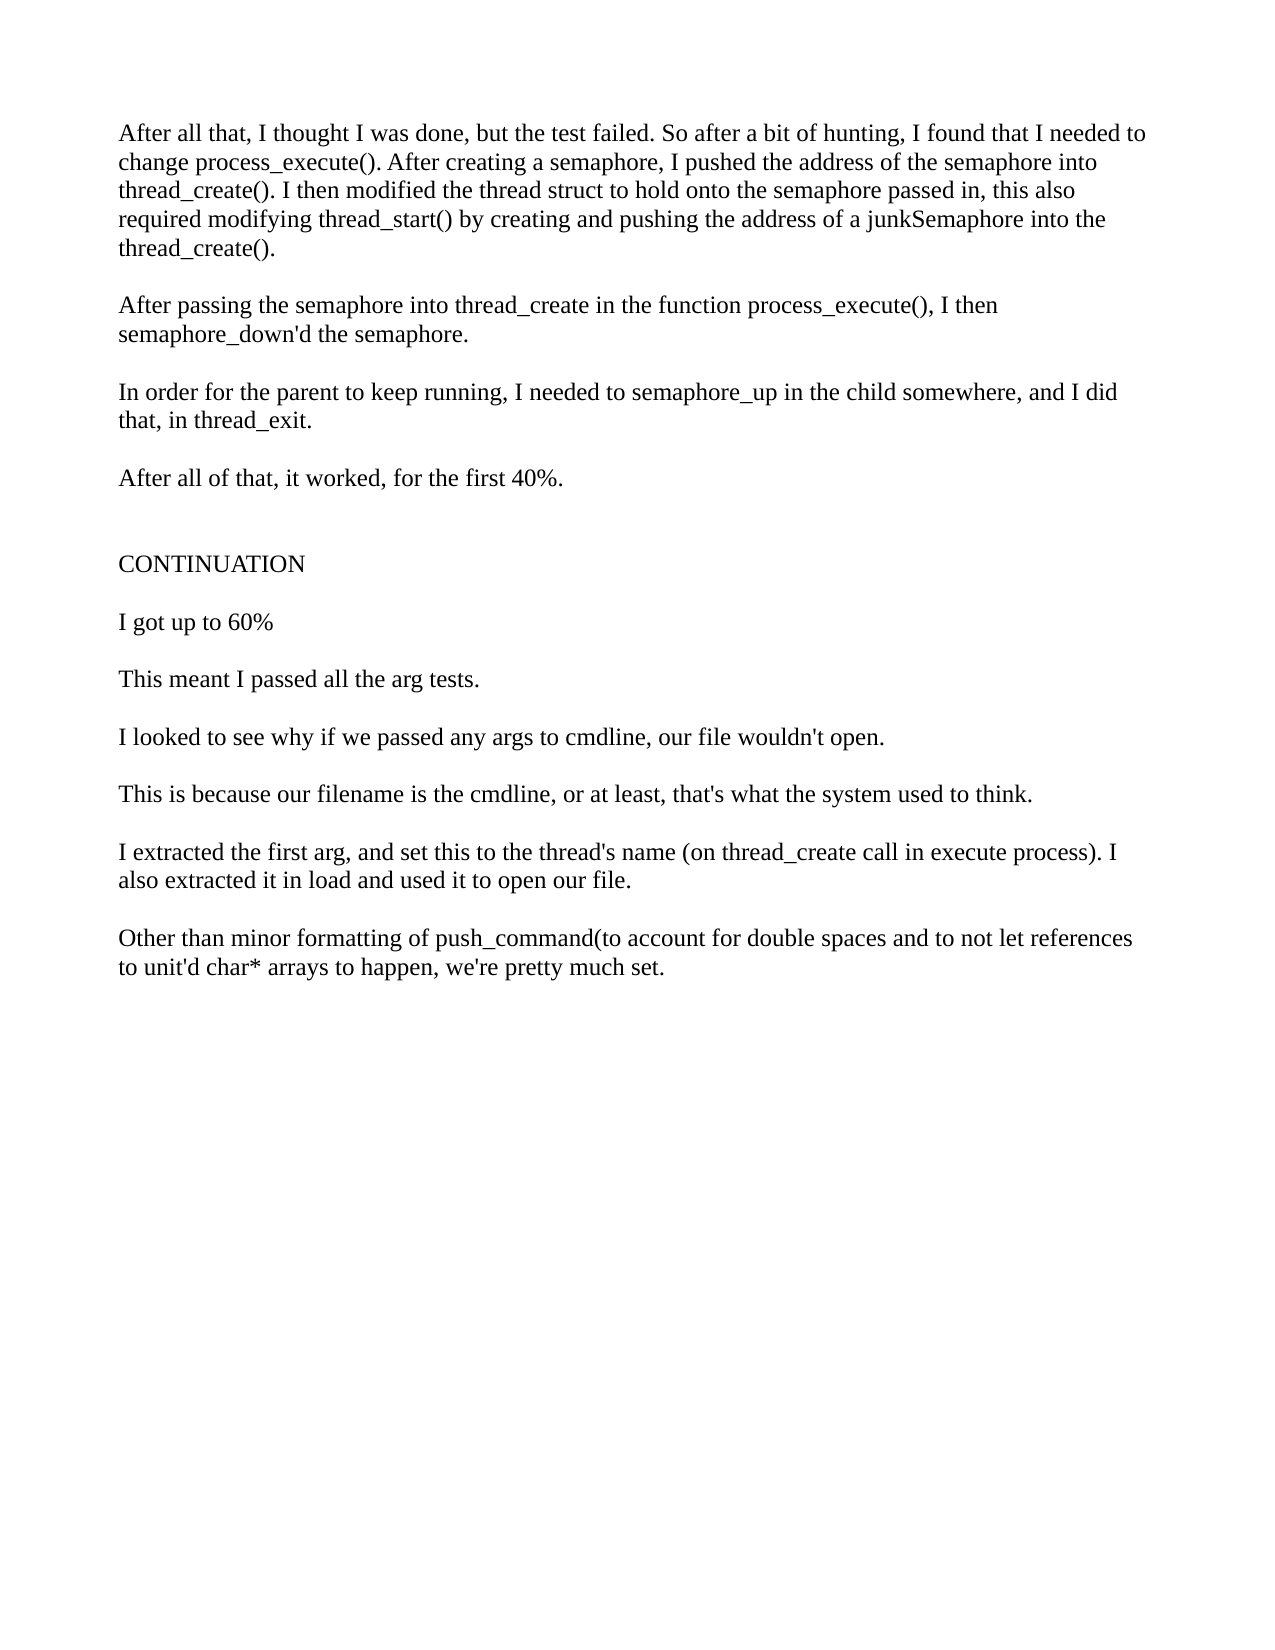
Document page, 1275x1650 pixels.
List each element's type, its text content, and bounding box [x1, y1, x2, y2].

text This is because our filename is the cmdline, or at least, that's what the system used to think. [118, 779, 1157, 808]
text Other than minor formatting of push_command(to account for double spaces and to not let references to unit'd char* arrays to happen, we're pretty much set. [118, 923, 1157, 981]
text CONTINUATION [118, 549, 1157, 578]
text After all of that, it worked, for the first 40%. [118, 463, 1157, 492]
text In order for the parent to keep running, I needed to semaphore_up in the child somewhere, and I did that, in thread_exit. [118, 377, 1157, 434]
text This meant I passed all the arg tests. [118, 664, 1157, 693]
text I got up to 60% [118, 607, 1157, 636]
text I extracted the first arg, and set this to the thread's name (on thread_create call in execute process). I also extracted it in load and used it to open our file. [118, 837, 1157, 894]
text I looked to see why if we passed any args to cmdline, our file wouldn't open. [118, 722, 1157, 751]
text After passing the semaphore into thread_create in the function process_execute(), I then semaphore_down'd the semaphore. [118, 291, 1157, 348]
text After all that, I thought I was done, but the test failed. So after a bit of hunting, I found that I needed to change process_execute(). After creating a semaphore, I pushed the address of the semaphore into thread_create(). I then modified the thread struct to hold onto the semaphore passed in, this also required modifying thread_start() by creating and pushing the address of a junkSemaphore into the thread_create(). [118, 118, 1157, 262]
